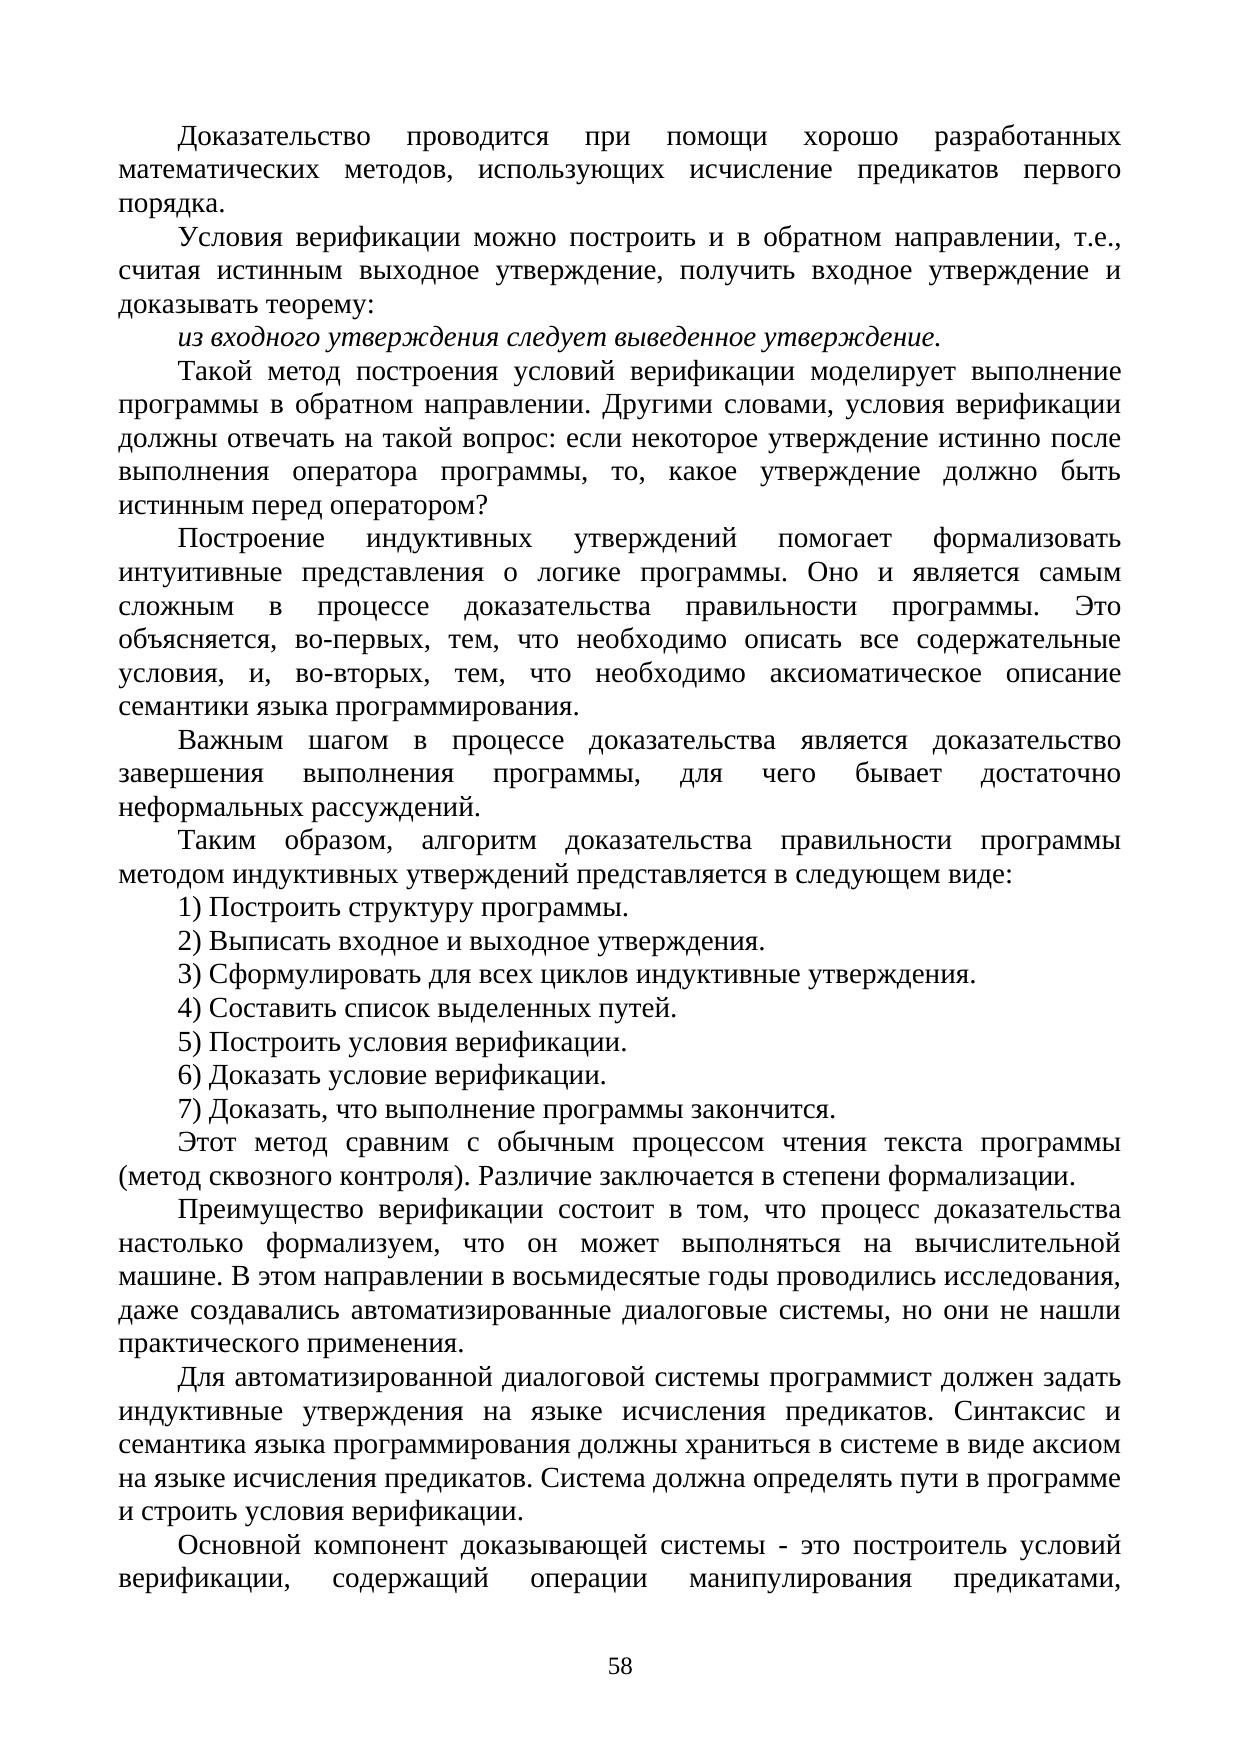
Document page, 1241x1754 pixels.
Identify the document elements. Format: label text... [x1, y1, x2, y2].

text 1) Построить структуру программы. [118, 889, 1122, 923]
text 5) Построить условия верификации. [118, 1024, 1122, 1057]
text Построение индуктивных утверждений помогает формализовать интуитивные представления о логике программы. Оно и является самым сложным в процессе доказательства правильности программы. Это объясняется, во-первых, тем, что необходимо описать все содержательные условия, и, во-вторых, тем, что необходимо аксиоматическое описание семантики языка программирования. [118, 521, 1122, 722]
text Доказательство проводится при помощи хорошо разработанных математических методов, использующих исчисление предикатов первого порядка. [118, 118, 1122, 219]
text из входного утверждения следует выведенное утверждение. [118, 319, 1122, 353]
text Таким образом, алгоритм доказательства правильности программы методом индуктивных утверждений представляется в следующем виде: [118, 822, 1122, 889]
text Этот метод сравним с обычным процессом чтения текста программы (метод сквозного контроля). Различие заключается в степени формализации. [118, 1124, 1122, 1191]
text Преимущество верификации состоит в том, что процесс доказательства настолько формализуем, что он может выполняться на вычислительной машине. В этом направлении в восьмидесятые годы проводились исследования, даже создавались автоматизированные диалоговые системы, но они не нашли практического применения. [118, 1191, 1122, 1359]
text 2) Выписать входное и выходное утверждения. [118, 923, 1122, 957]
text Для автоматизированной диалоговой системы программист должен задать индуктивные утверждения на языке исчисления предикатов. Синтаксис и семантика языка программирования должны храниться в системе в виде аксиом на языке исчисления предикатов. Система должна определять пути в программе и строить условия верификации. [118, 1359, 1122, 1527]
text Важным шагом в процессе доказательства является доказательство завершения выполнения программы, для чего бывает достаточно неформальных рассуждений. [118, 722, 1122, 822]
text 6) Доказать условие верификации. [118, 1057, 1122, 1091]
text Такой метод построения условий верификации моделирует выполнение программы в обратном направлении. Другими словами, условия верификации должны отвечать на такой вопрос: если некоторое утверждение истинно после выполнения оператора программы, то, какое утверждение должно быть истинным перед оператором? [118, 353, 1122, 521]
text Условия верификации можно построить и в обратном направлении, т.е., считая истинным выходное утверждение, получить входное утверждение и доказывать теорему: [118, 219, 1122, 319]
text 3) Сформулировать для всех циклов индуктивные утверждения. [118, 957, 1122, 990]
text 7) Доказать, что выполнение программы закончится. [118, 1091, 1122, 1124]
text Основной компонент доказывающей системы - это построитель условий верификации, содержащий операции манипулирования предикатами, [118, 1527, 1122, 1594]
text 4) Составить список выделенных путей. [118, 990, 1122, 1024]
